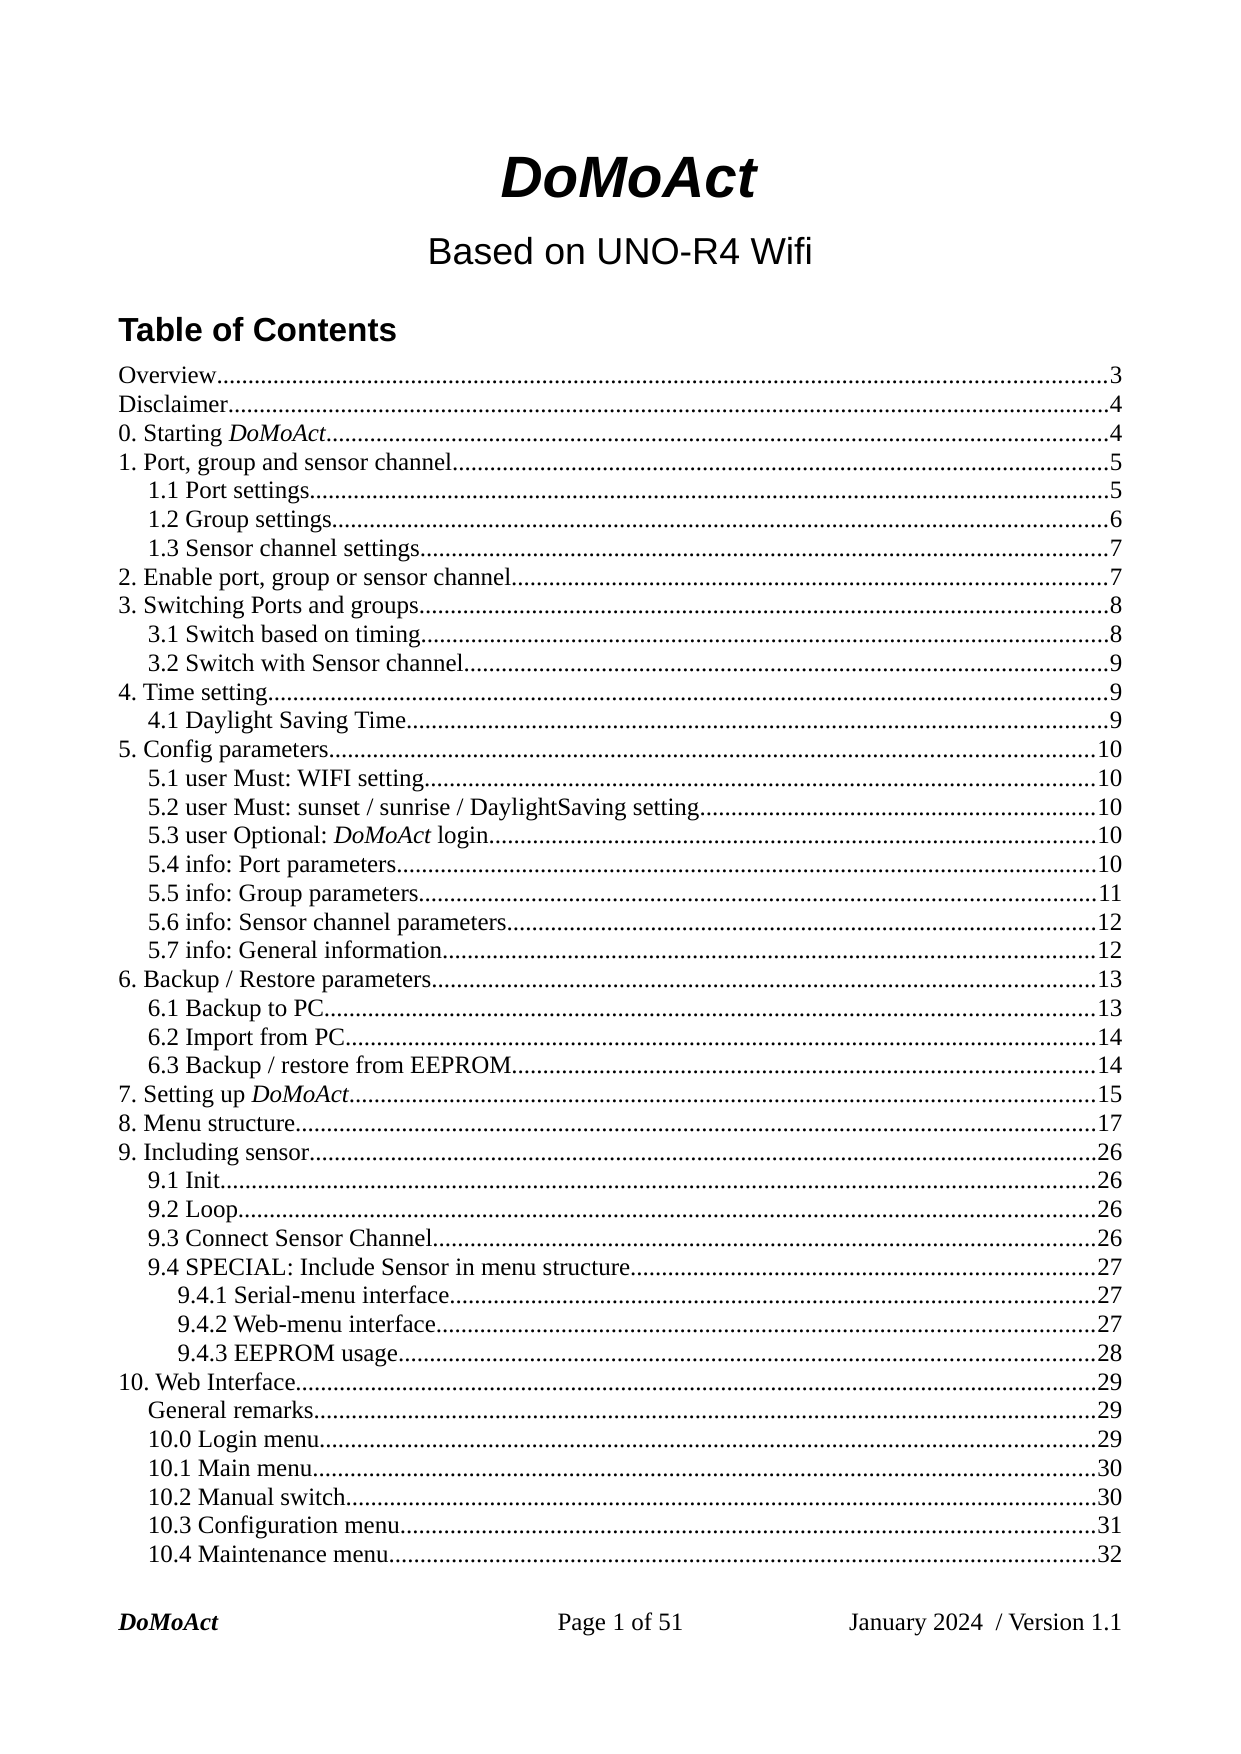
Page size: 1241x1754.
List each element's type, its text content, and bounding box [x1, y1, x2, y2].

text 6.1 Backup to PC 13 [148, 993, 1122, 1022]
text 9.4.3 EEPROM usage 28 [177, 1338, 1122, 1367]
text 10.3 Configuration menu 31 [148, 1511, 1122, 1539]
text 1.2 Group settings 6 [148, 504, 1122, 533]
text 10. Web Interface 29 [118, 1367, 1122, 1396]
text 1. Port, group and sensor channel 5 [118, 447, 1122, 476]
text 5.7 info: General information 12 [148, 936, 1122, 964]
text 10.1 Main menu 30 [148, 1453, 1122, 1482]
text 3.2 Switch with Sensor channel 9 [148, 648, 1122, 677]
text 1.1 Port settings 5 [148, 476, 1122, 504]
text 6. Backup / Restore parameters 13 [118, 964, 1122, 993]
title DoMoAct [118, 143, 1122, 210]
subtitle Table of Contents [118, 309, 1122, 348]
text 10.0 Login menu 29 [148, 1424, 1122, 1453]
text Disclaimer 4 [118, 389, 1122, 418]
text 5.1 user Must: WIFI setting 10 [148, 763, 1122, 792]
text 9.4.2 Web-menu interface 27 [177, 1309, 1122, 1338]
text 5.2 user Must: sunset / sunrise / DaylightSaving setting 10 [148, 792, 1122, 821]
text 9.3 Connect Sensor Channel 26 [148, 1223, 1122, 1252]
text 1.3 Sensor channel settings 7 [148, 533, 1122, 562]
text 9. Including sensor 26 [118, 1137, 1122, 1166]
subtitle Based on UNO-R4 Wifi [118, 229, 1122, 272]
text 6.3 Backup / restore from EEPROM 14 [148, 1051, 1122, 1079]
text 10.2 Manual switch 30 [148, 1482, 1122, 1511]
text General remarks 29 [148, 1396, 1122, 1424]
text 10.4 Maintenance menu 32 [148, 1539, 1122, 1568]
text 4.1 Daylight Saving Time 9 [148, 706, 1122, 734]
text 5.6 info: Sensor channel parameters 12 [148, 907, 1122, 936]
text 0. Starting DoMoAct 4 [118, 418, 1122, 447]
text 9.4 SPECIAL: Include Sensor in menu structure 27 [148, 1252, 1122, 1281]
text 2. Enable port, group or sensor channel 7 [118, 562, 1122, 591]
text 9.4.1 Serial-menu interface 27 [177, 1281, 1122, 1309]
text 5.4 info: Port parameters 10 [148, 849, 1122, 878]
text 5.3 user Optional: DoMoAct login 10 [148, 821, 1122, 849]
text 9.1 Init 26 [148, 1166, 1122, 1194]
text 5.5 info: Group parameters 11 [148, 878, 1122, 907]
text 5. Config parameters 10 [118, 734, 1122, 763]
text 7. Setting up DoMoAct 15 [118, 1079, 1122, 1108]
text 8. Menu structure 17 [118, 1108, 1122, 1137]
text 6.2 Import from PC 14 [148, 1022, 1122, 1051]
text 3.1 Switch based on timing 8 [148, 619, 1122, 648]
text Overview 3 [118, 361, 1122, 389]
text 9.2 Loop 26 [148, 1194, 1122, 1223]
text 3. Switching Ports and groups 8 [118, 591, 1122, 619]
text 4. Time setting 9 [118, 677, 1122, 706]
